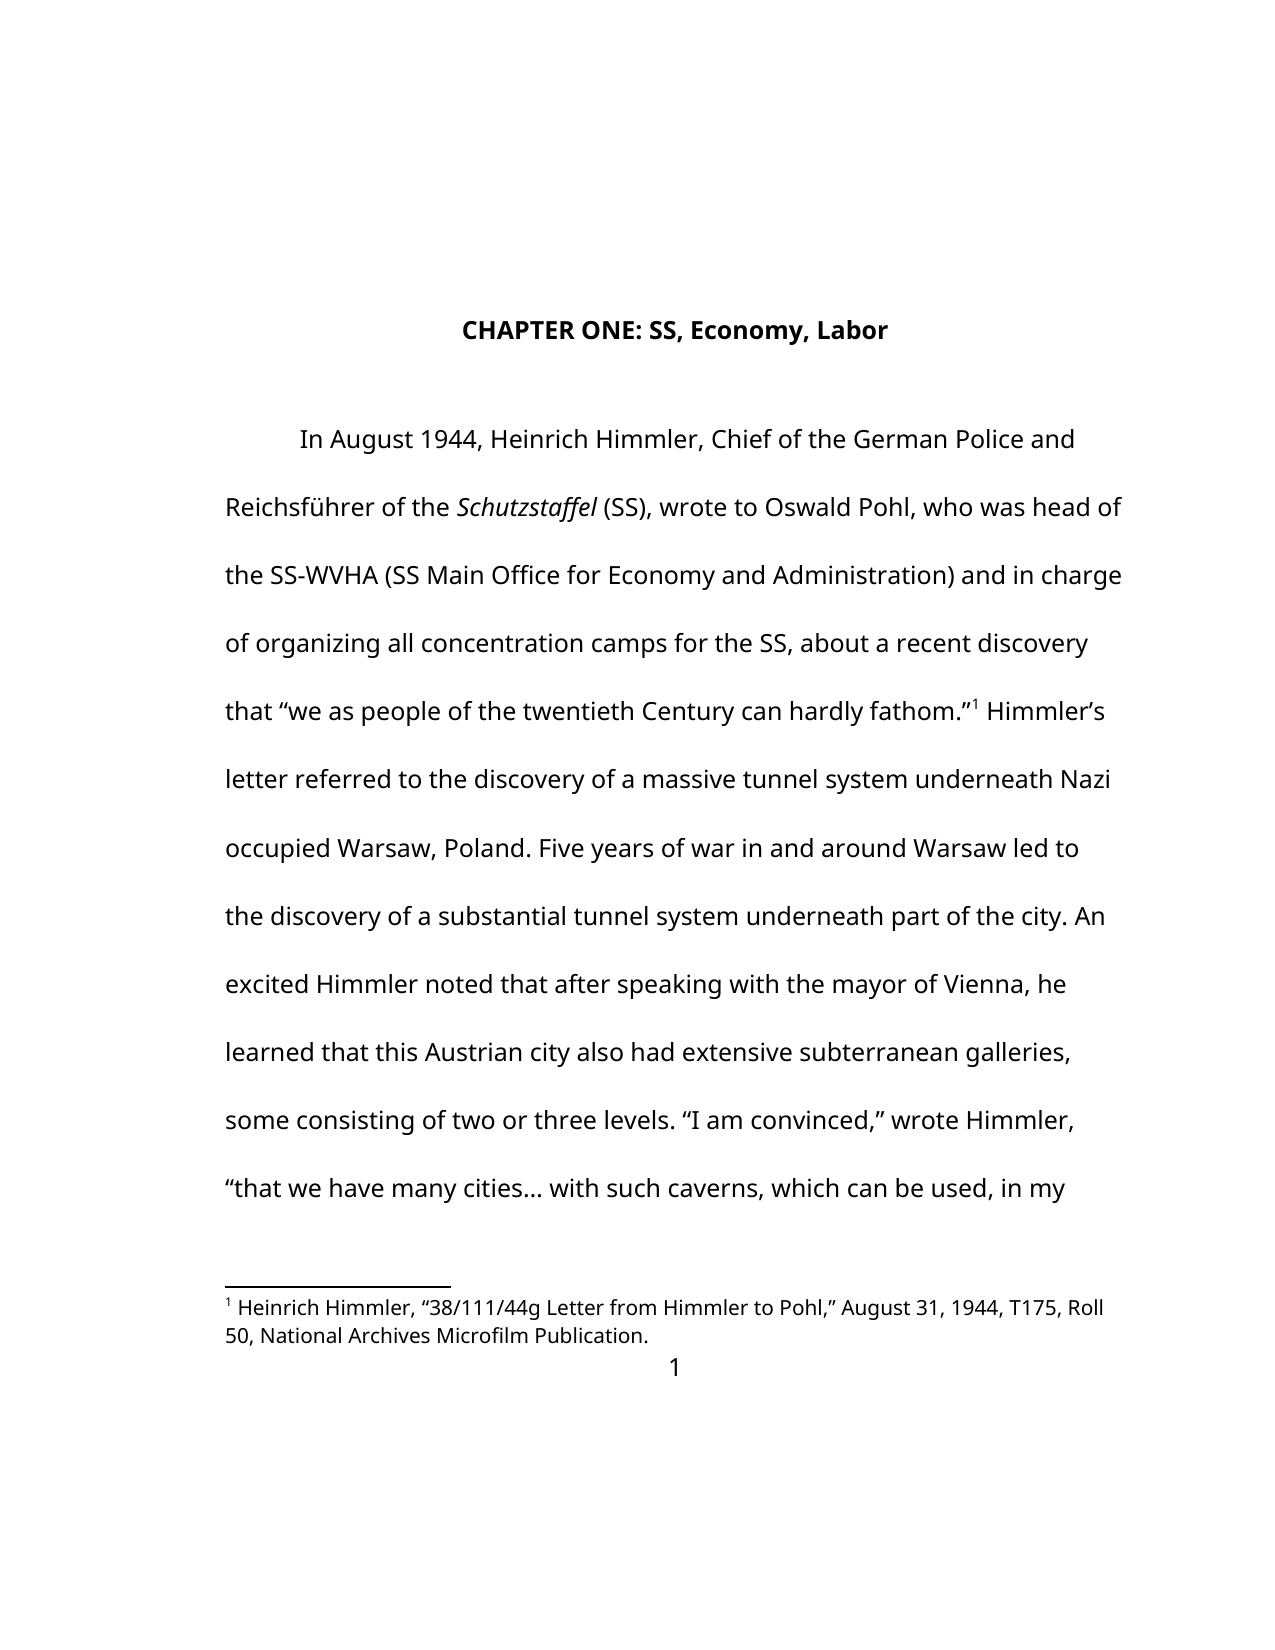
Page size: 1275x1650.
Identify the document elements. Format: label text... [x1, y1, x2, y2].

text In August 1944, Heinrich Himmler, Chief of the German Police and Reichsführer of the Schutzstaffel (SS), wrote to Oswald Pohl, who was head of the SS-WVHA (SS Main Office for Economy and Administration) and in charge of organizing all concentration camps for the SS, about a recent discovery that “we as people of the twentieth Century can hardly fathom.” Himmler’s letter referred to the discovery of a massive tunnel system underneath Nazi occupied Warsaw, Poland. Five years of war in and around Warsaw led to the discovery of a substantial tunnel system underneath part of the city. An excited Himmler noted that after speaking with the mayor of Vienna, he learned that this Austrian city also had extensive subterranean galleries, some consisting of two or three levels. “I am convinced,” wrote Himmler, “that we have many cities… with such caverns, which can be used, in my [225, 422, 1125, 1205]
text Heinrich Himmler, “38/111/44g Letter from Himmler to Pohl,” August 31, 1944, T175, Roll 50, National Archives Microfilm Publication. [225, 1293, 1125, 1350]
text CHAPTER ONE: SS, Economy, Labor [225, 312, 1125, 347]
